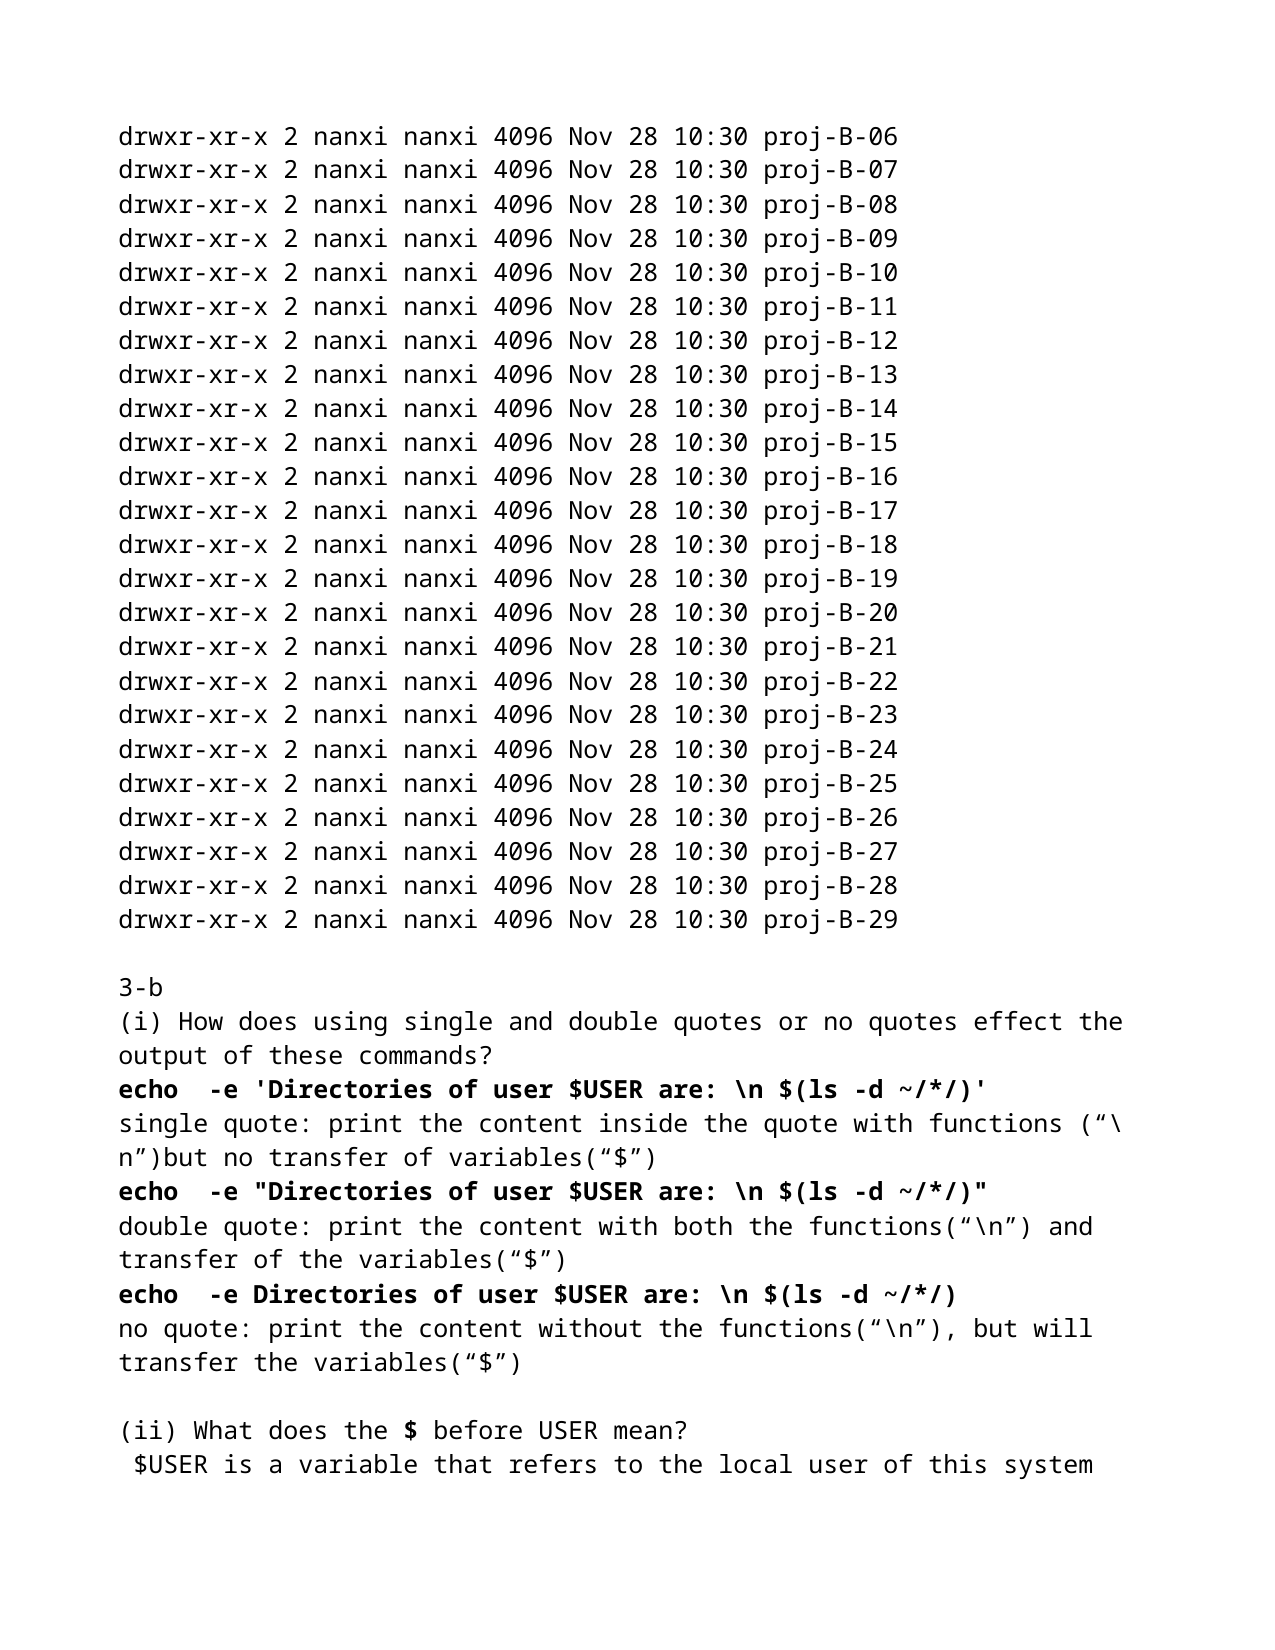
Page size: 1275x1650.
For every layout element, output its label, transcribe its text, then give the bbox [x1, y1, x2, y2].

text drwxr-xr-x 2 nanxi nanxi 4096 Nov 28 10:30 proj-B-14 [118, 391, 1157, 425]
text drwxr-xr-x 2 nanxi nanxi 4096 Nov 28 10:30 proj-B-17 [118, 493, 1157, 527]
text single quote: print the content inside the quote with functions (“\n”)but no transfer of variables(“$”) [118, 1106, 1157, 1174]
text drwxr-xr-x 2 nanxi nanxi 4096 Nov 28 10:30 proj-B-21 [118, 629, 1157, 663]
text (i) How does using single and double quotes or no quotes effect the output of these commands? [118, 1004, 1157, 1072]
text drwxr-xr-x 2 nanxi nanxi 4096 Nov 28 10:30 proj-B-20 [118, 595, 1157, 629]
text drwxr-xr-x 2 nanxi nanxi 4096 Nov 28 10:30 proj-B-07 [118, 152, 1157, 186]
text drwxr-xr-x 2 nanxi nanxi 4096 Nov 28 10:30 proj-B-26 [118, 799, 1157, 833]
text drwxr-xr-x 2 nanxi nanxi 4096 Nov 28 10:30 proj-B-11 [118, 288, 1157, 322]
text drwxr-xr-x 2 nanxi nanxi 4096 Nov 28 10:30 proj-B-28 [118, 867, 1157, 902]
text drwxr-xr-x 2 nanxi nanxi 4096 Nov 28 10:30 proj-B-08 [118, 186, 1157, 220]
text drwxr-xr-x 2 nanxi nanxi 4096 Nov 28 10:30 proj-B-10 [118, 254, 1157, 288]
text drwxr-xr-x 2 nanxi nanxi 4096 Nov 28 10:30 proj-B-09 [118, 220, 1157, 254]
text drwxr-xr-x 2 nanxi nanxi 4096 Nov 28 10:30 proj-B-06 [118, 118, 1157, 152]
text drwxr-xr-x 2 nanxi nanxi 4096 Nov 28 10:30 proj-B-29 [118, 902, 1157, 936]
text 3-b [118, 970, 1157, 1004]
text no quote: print the content without the functions(“\n”), but will transfer the variables(“$”) [118, 1310, 1157, 1378]
text drwxr-xr-x 2 nanxi nanxi 4096 Nov 28 10:30 proj-B-23 [118, 697, 1157, 731]
text drwxr-xr-x 2 nanxi nanxi 4096 Nov 28 10:30 proj-B-16 [118, 459, 1157, 493]
text drwxr-xr-x 2 nanxi nanxi 4096 Nov 28 10:30 proj-B-27 [118, 833, 1157, 867]
text echo -e "Directories of user $USER are: \n $(ls -d ~/*/)" [118, 1174, 1157, 1208]
text drwxr-xr-x 2 nanxi nanxi 4096 Nov 28 10:30 proj-B-18 [118, 527, 1157, 561]
text echo -e Directories of user $USER are: \n $(ls -d ~/*/) [118, 1276, 1157, 1310]
text drwxr-xr-x 2 nanxi nanxi 4096 Nov 28 10:30 proj-B-19 [118, 561, 1157, 595]
text drwxr-xr-x 2 nanxi nanxi 4096 Nov 28 10:30 proj-B-24 [118, 731, 1157, 765]
text $USER is a variable that refers to the local user of this system [118, 1447, 1157, 1481]
text (ii) What does the $ before USER mean? [118, 1412, 1157, 1447]
text drwxr-xr-x 2 nanxi nanxi 4096 Nov 28 10:30 proj-B-12 [118, 322, 1157, 357]
text drwxr-xr-x 2 nanxi nanxi 4096 Nov 28 10:30 proj-B-13 [118, 357, 1157, 391]
text drwxr-xr-x 2 nanxi nanxi 4096 Nov 28 10:30 proj-B-25 [118, 765, 1157, 799]
text drwxr-xr-x 2 nanxi nanxi 4096 Nov 28 10:30 proj-B-15 [118, 425, 1157, 459]
text double quote: print the content with both the functions(“\n”) and transfer of the variables(“$”) [118, 1208, 1157, 1276]
text echo -e 'Directories of user $USER are: \n $(ls -d ~/*/)' [118, 1072, 1157, 1106]
text drwxr-xr-x 2 nanxi nanxi 4096 Nov 28 10:30 proj-B-22 [118, 663, 1157, 697]
